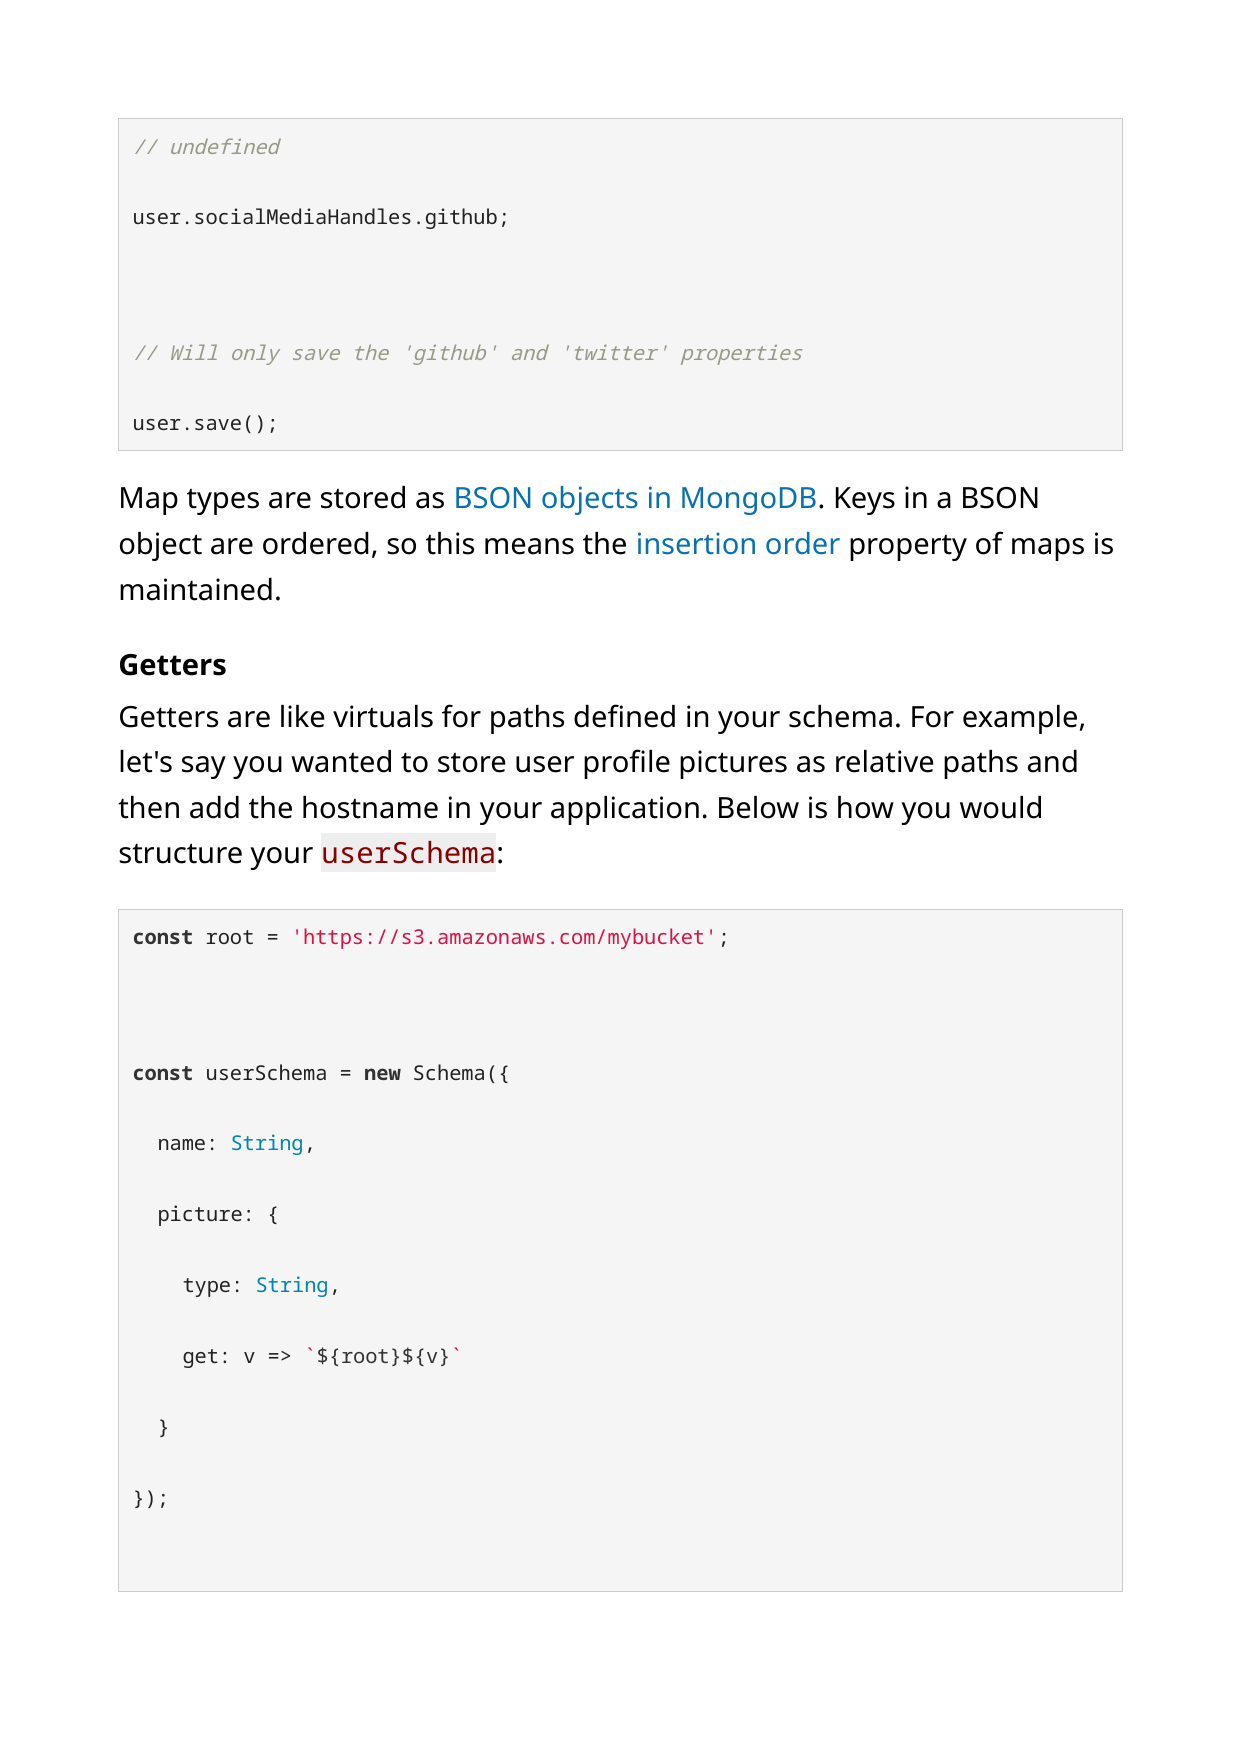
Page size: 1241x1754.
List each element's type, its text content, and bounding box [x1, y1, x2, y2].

text type: String, [119, 1256, 1122, 1298]
text Getters are like virtuals for paths defined in your schema. For example, let's say you wanted to store user profile pictures as relative paths and then add the hostname in your application. Below is how you would structure your userSchema: [118, 696, 1122, 872]
text name: String, [119, 1114, 1122, 1157]
text const root = 'https://s3.amazonaws.com/mybucket'; [119, 910, 1122, 951]
text // Will only save the 'github' and 'twitter' properties [119, 324, 1122, 366]
text Map types are stored as BSON objects in MongoDB. Keys in a BSON object are ordered, so this means the insertion order property of maps is maintained. [118, 478, 1122, 609]
text // undefined [119, 119, 1122, 160]
text user.socialMediaHandles.github; [119, 189, 1122, 231]
text }); [119, 1469, 1122, 1511]
text user.save(); [119, 394, 1122, 450]
text get: v => `${root}${v}` [119, 1327, 1122, 1369]
text picture: { [119, 1185, 1122, 1228]
subtitle Getters [118, 644, 1122, 683]
text const userSchema = new Schema({ [119, 1044, 1122, 1086]
text } [119, 1398, 1122, 1440]
